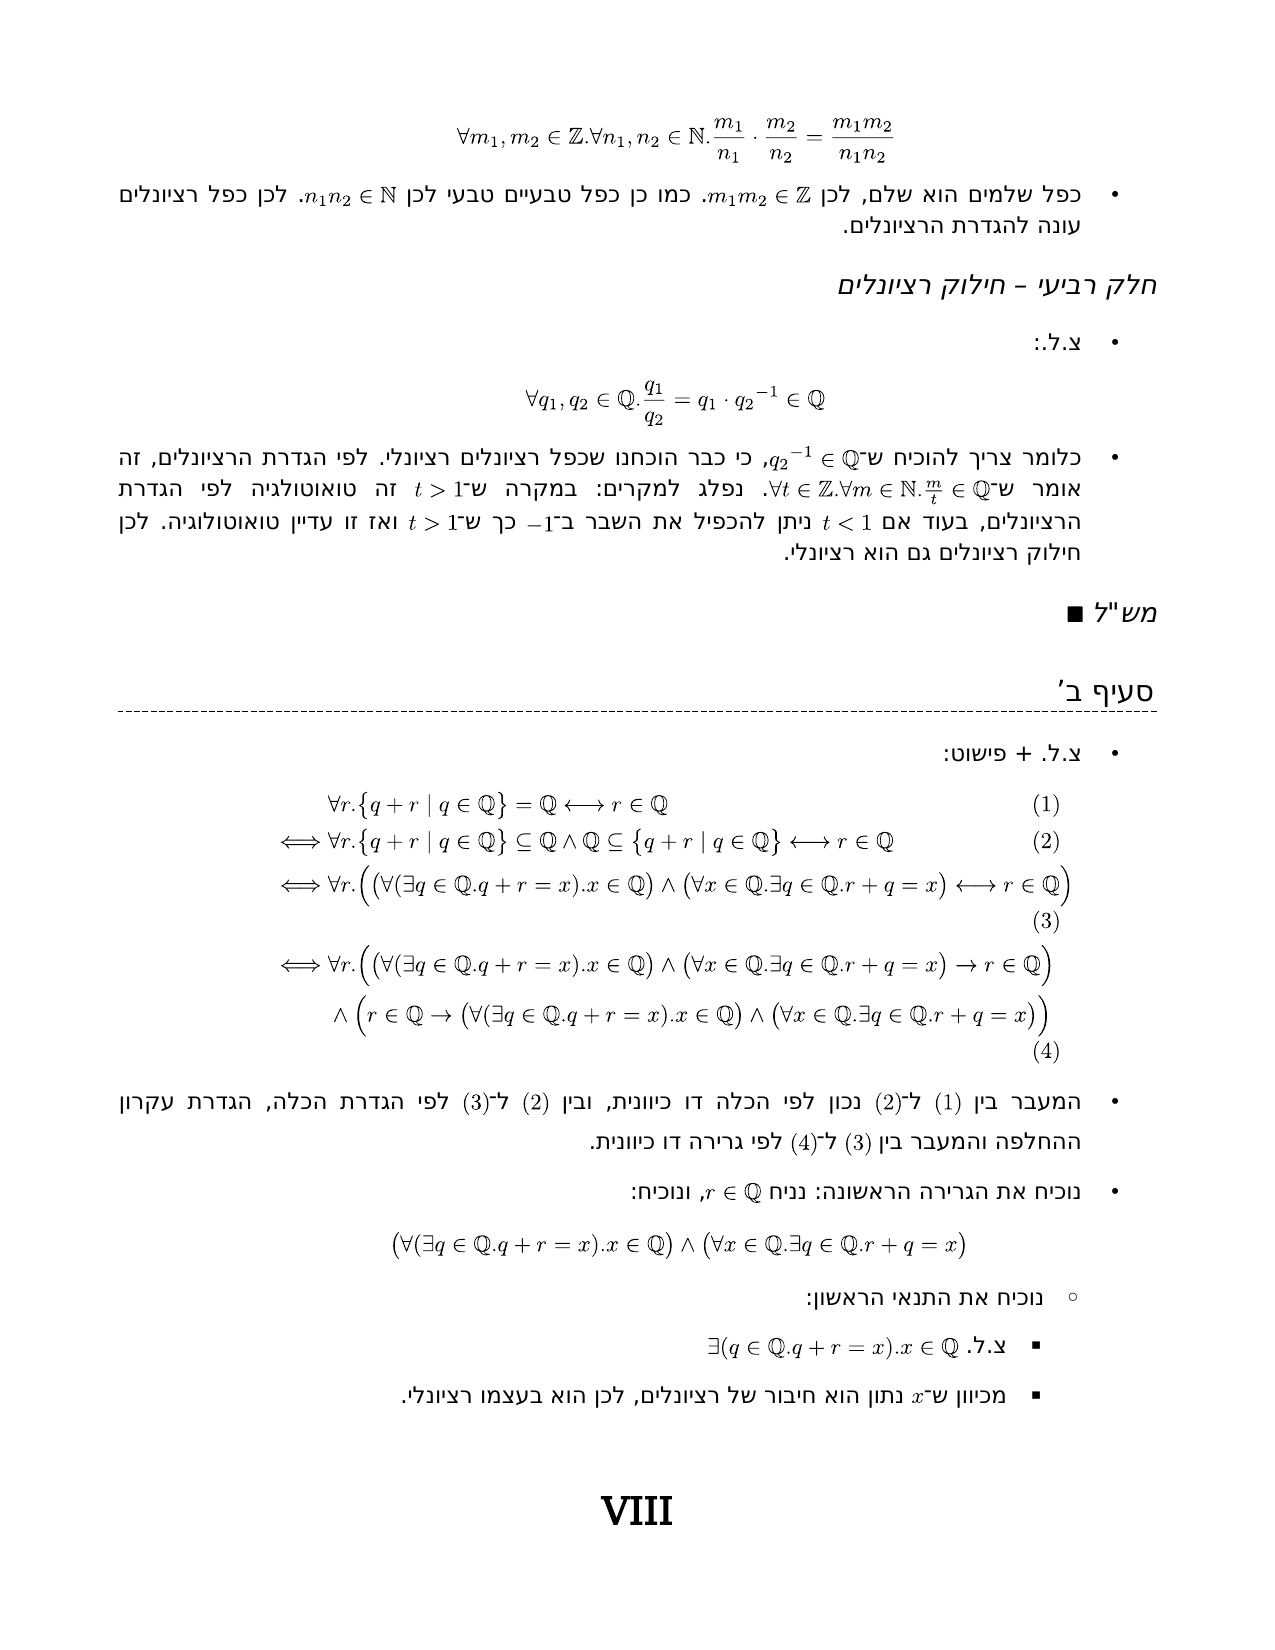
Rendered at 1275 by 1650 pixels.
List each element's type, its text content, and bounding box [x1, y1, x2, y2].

subtitle סעיף ב’ [118, 671, 1157, 711]
list נוכיח את הגרירה הראשונה: נניח , ונוכיח: [118, 1178, 1119, 1204]
subtitle חלק רביעי – חילוק רציונלים [118, 269, 1157, 301]
list נוכיח את התנאי הראשון: [118, 1284, 1082, 1310]
list מכיוון ש־ נתון הוא חיבור של רציונלים, לכן הוא בעצמו רציונלי. [118, 1382, 1044, 1408]
list צ.ל.: [118, 329, 1119, 356]
list כלומר צריך להוכיח ש־, כי כבר הוכחנו שכפל רציונלים רציונלי. לפי הגדרת הרציונלים, זה אומר ש־. נפלג למקרים: במקרה ש־ זה טואוטולגיה לפי הגדרת הרציונלים, בעוד אם ניתן להכפיל את השבר ב־ כך ש־ ואז זו עדיין טואוטולוגיה. לכן חילוק רציונלים גם הוא רציונלי. [118, 444, 1119, 566]
list כפל שלמים הוא שלם, לכן . כמו כן כפל טבעיים טבעי לכן . לכן כפל רציונלים עונה להגדרת הרציונלים. [118, 181, 1119, 238]
list צ.ל. [118, 1333, 1044, 1360]
list צ.ל. + פישוט: [118, 741, 1119, 767]
list המעבר בין ל־ נכון לפי הכלה דו כיוונית, ובין ל־ לפי הגדרת הכלה, הגדרת עקרון ההחלפה והמעבר בין ל־ לפי גרירה דו כיוונית. [118, 1088, 1119, 1156]
subtitle מש"ל [118, 597, 1157, 628]
